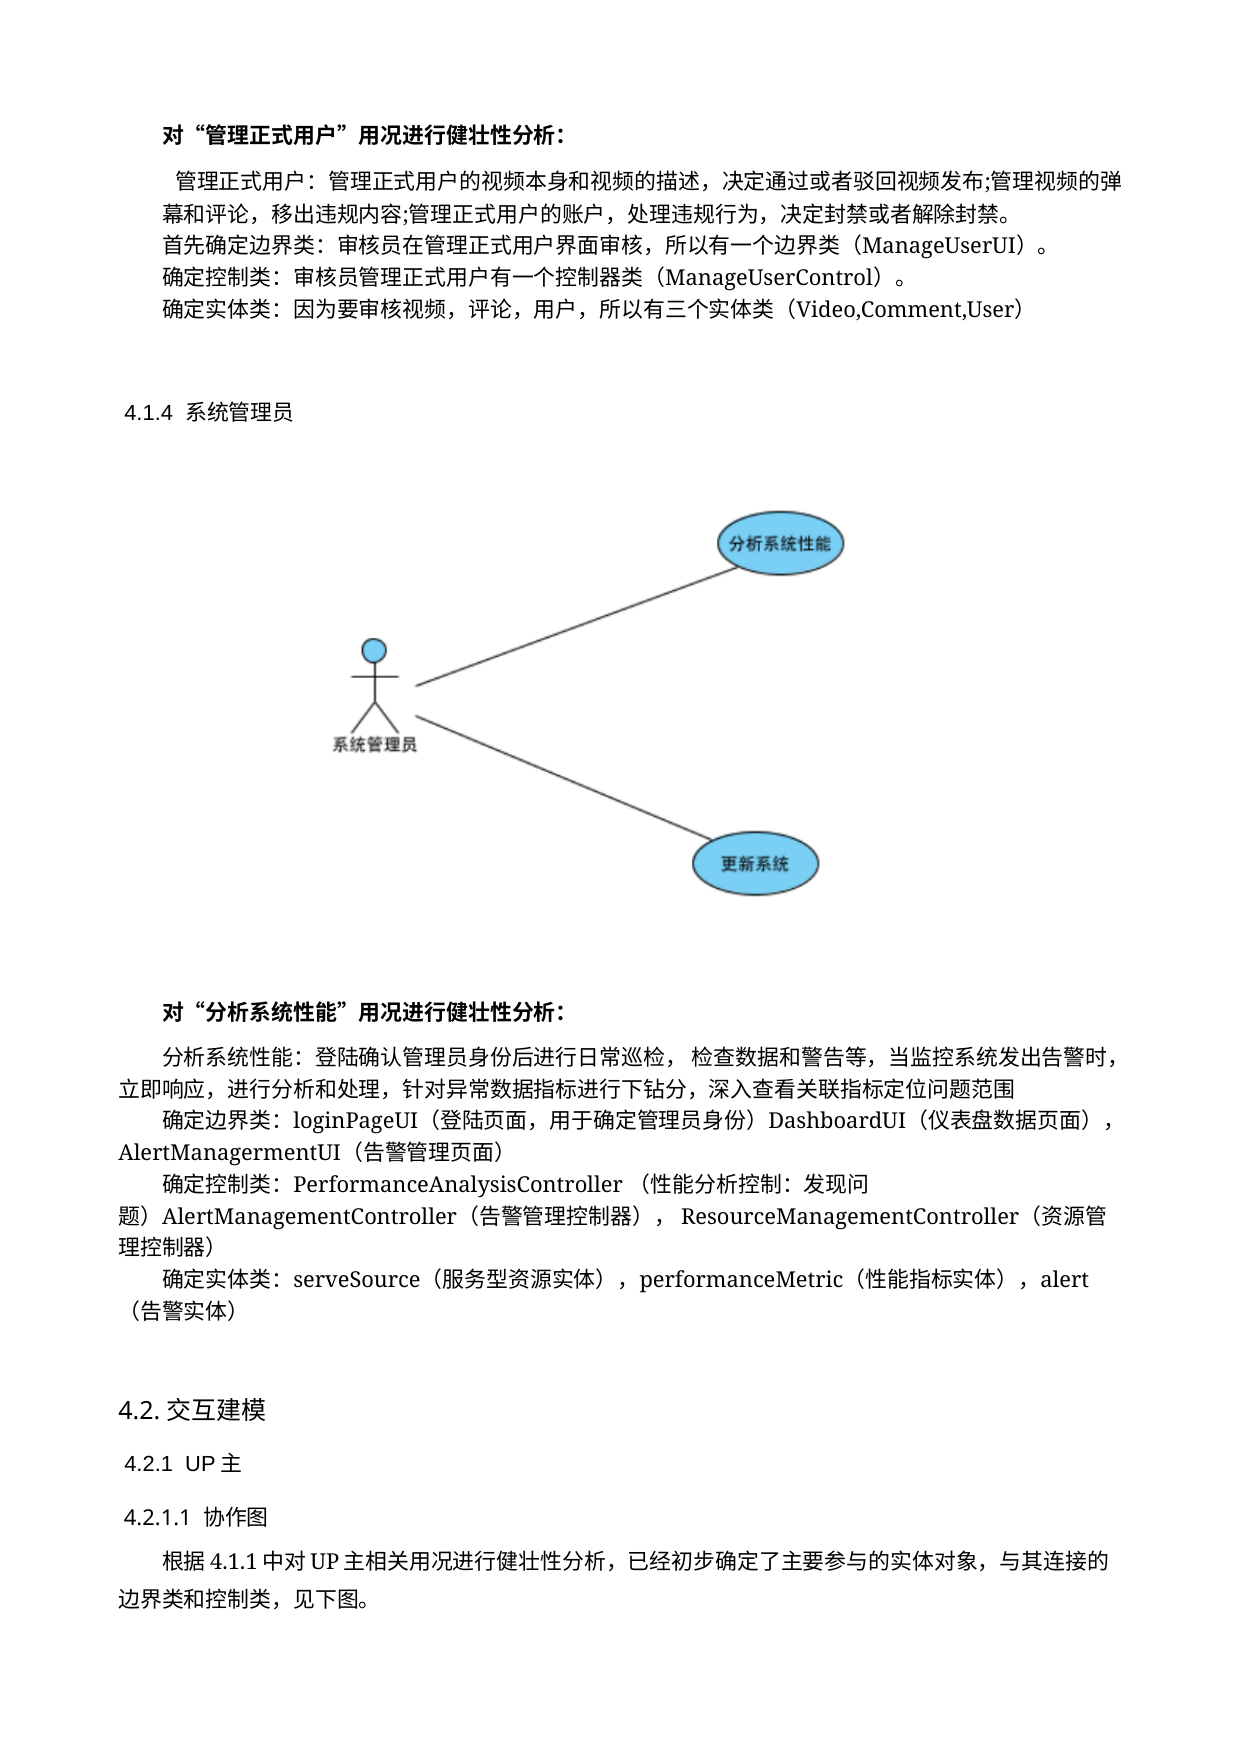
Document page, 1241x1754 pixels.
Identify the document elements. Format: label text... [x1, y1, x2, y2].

text 根据4.1.1中对UP主相关用况进行健壮性分析，已经初步确定了主要参与的实体对象，与其连接的边界类和控制类，见下图。 [118, 1544, 1122, 1614]
text 确定实体类：serveSource（服务型资源实体），performanceMetric（性能指标实体），alert（告警实体） [118, 1262, 1122, 1326]
text 对“管理正式用户”用况进行健壮性分析： [118, 118, 1122, 150]
text 对“分析系统性能”用况进行健壮性分析： [118, 439, 1122, 1027]
text 确定控制类：PerformanceAnalysisController （性能分析控制：发现问题）AlertManagementController（告警管理控制器）， ResourceManagementController（资源管理控制器） [118, 1167, 1122, 1262]
subtitle 交互建模 [118, 1390, 1122, 1427]
text 分析系统性能：登陆确认管理员身份后进行日常巡检， 检查数据和警告等，当监控系统发出告警时，立即响应，进行分析和处理，针对异常数据指标进行下钻分，深入查看关联指标定位问题范围 [118, 1040, 1122, 1103]
text 确定边界类：loginPageUI（登陆页面，用于确定管理员身份）DashboardUI（仪表盘数据页面），AlertManagermentUI（告警管理页面） [118, 1103, 1122, 1167]
subtitle 协作图 [118, 1500, 1122, 1532]
text 管理正式用户：管理正式用户的视频本身和视频的描述，决定通过或者驳回视频发布;管理视频的弹幕和评论，移出违规内容;管理正式用户的账户，处理违规行为，决定封禁或者解除封禁。 [162, 162, 1122, 228]
text 首先确定边界类：审核员在管理正式用户界面审核，所以有一个边界类（ManageUserUI）。 [162, 228, 1122, 260]
subtitle UP主 [118, 1446, 1122, 1477]
text 确定实体类：因为要审核视频，评论，用户，所以有三个实体类（Video,Comment,User） [162, 292, 1122, 324]
subtitle 系统管理员 [118, 395, 1122, 427]
text 确定控制类：审核员管理正式用户有一个控制器类（ManageUserControl）。 [162, 260, 1122, 292]
picture [196, 432, 1044, 977]
